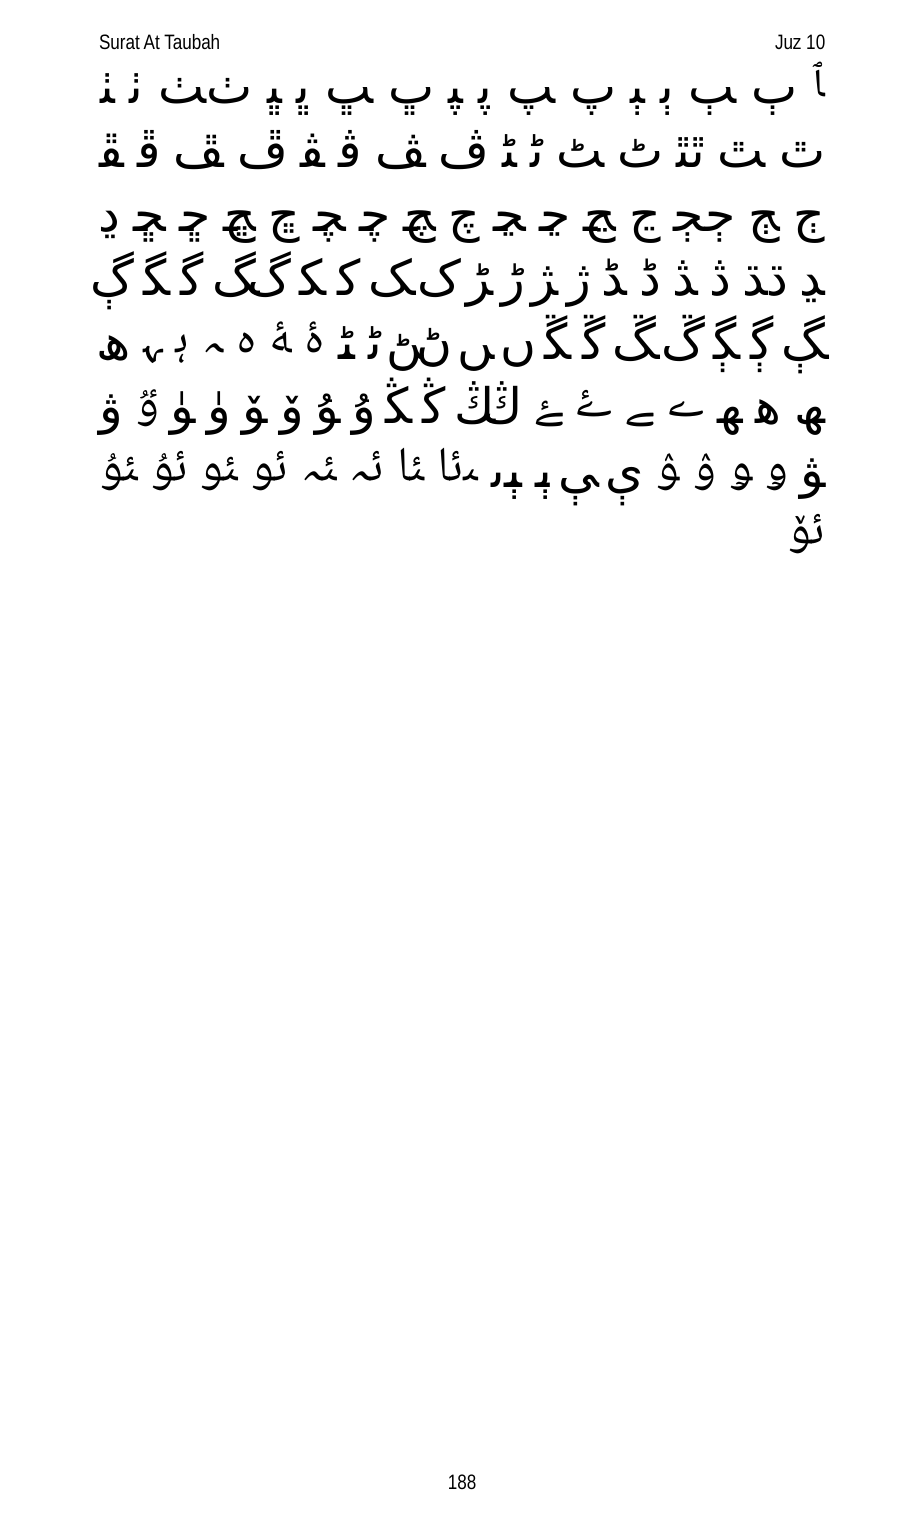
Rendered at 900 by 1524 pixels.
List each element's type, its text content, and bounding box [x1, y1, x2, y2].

text ﭑ ﭒ ﭓ ﭔ ﭕ ﭖ ﭗ ﭘ ﭙ ﭚ ﭛ ﭜ ﭝ ﭞﭟ ﭠ ﭡ ﭢ ﭣ ﭤﭥ ﭦ ﭧ ﭨ ﭩ ﭪ ﭫ ﭬ ﭭ ﭮ ﭯ ﭰ ﭱ ﭲ ﭳ ﭴﭵ ﭶ ﭷ ﭸ ﭹ ﭺ ﭻ ﭼ ﭽ ﭾ ﭿ ﮀ ﮁ ﮂ ﮃ ﮄﮅ ﮆ ﮇ ﮈ ﮉ ﮊ ﮋ ﮌ ﮍ ﮎ ﮏ ﮐ ﮑ ﮒﮓ ﮔ ﮕ ﮖ ﮗ ﮘ ﮙ ﮚ ﮛ ﮜ ﮝ ﮞ ﮟ ﮠﮡ ﮢ ﮣ ﮤ ﮥ ﮦ ﮧ ﮨ ﮩ ﮪ ﮫ ﮬ ﮭ ﮮ ﮯ ﮰ ﮱ ﯓﯔ ﯕ ﯖ ﯗ ﯘ ﯙ ﯚ ﯛ ﯜ ﯝ ﯞ ﯟ ﯠ ﯡ ﯢ ﯣ ﯤ ﯥ ﯦ ﯧﯨ ﯩﯪ ﯫ ﯬ ﯭ ﯮ ﯯ ﯰ ﯱ ﯲ [99, 60, 825, 571]
